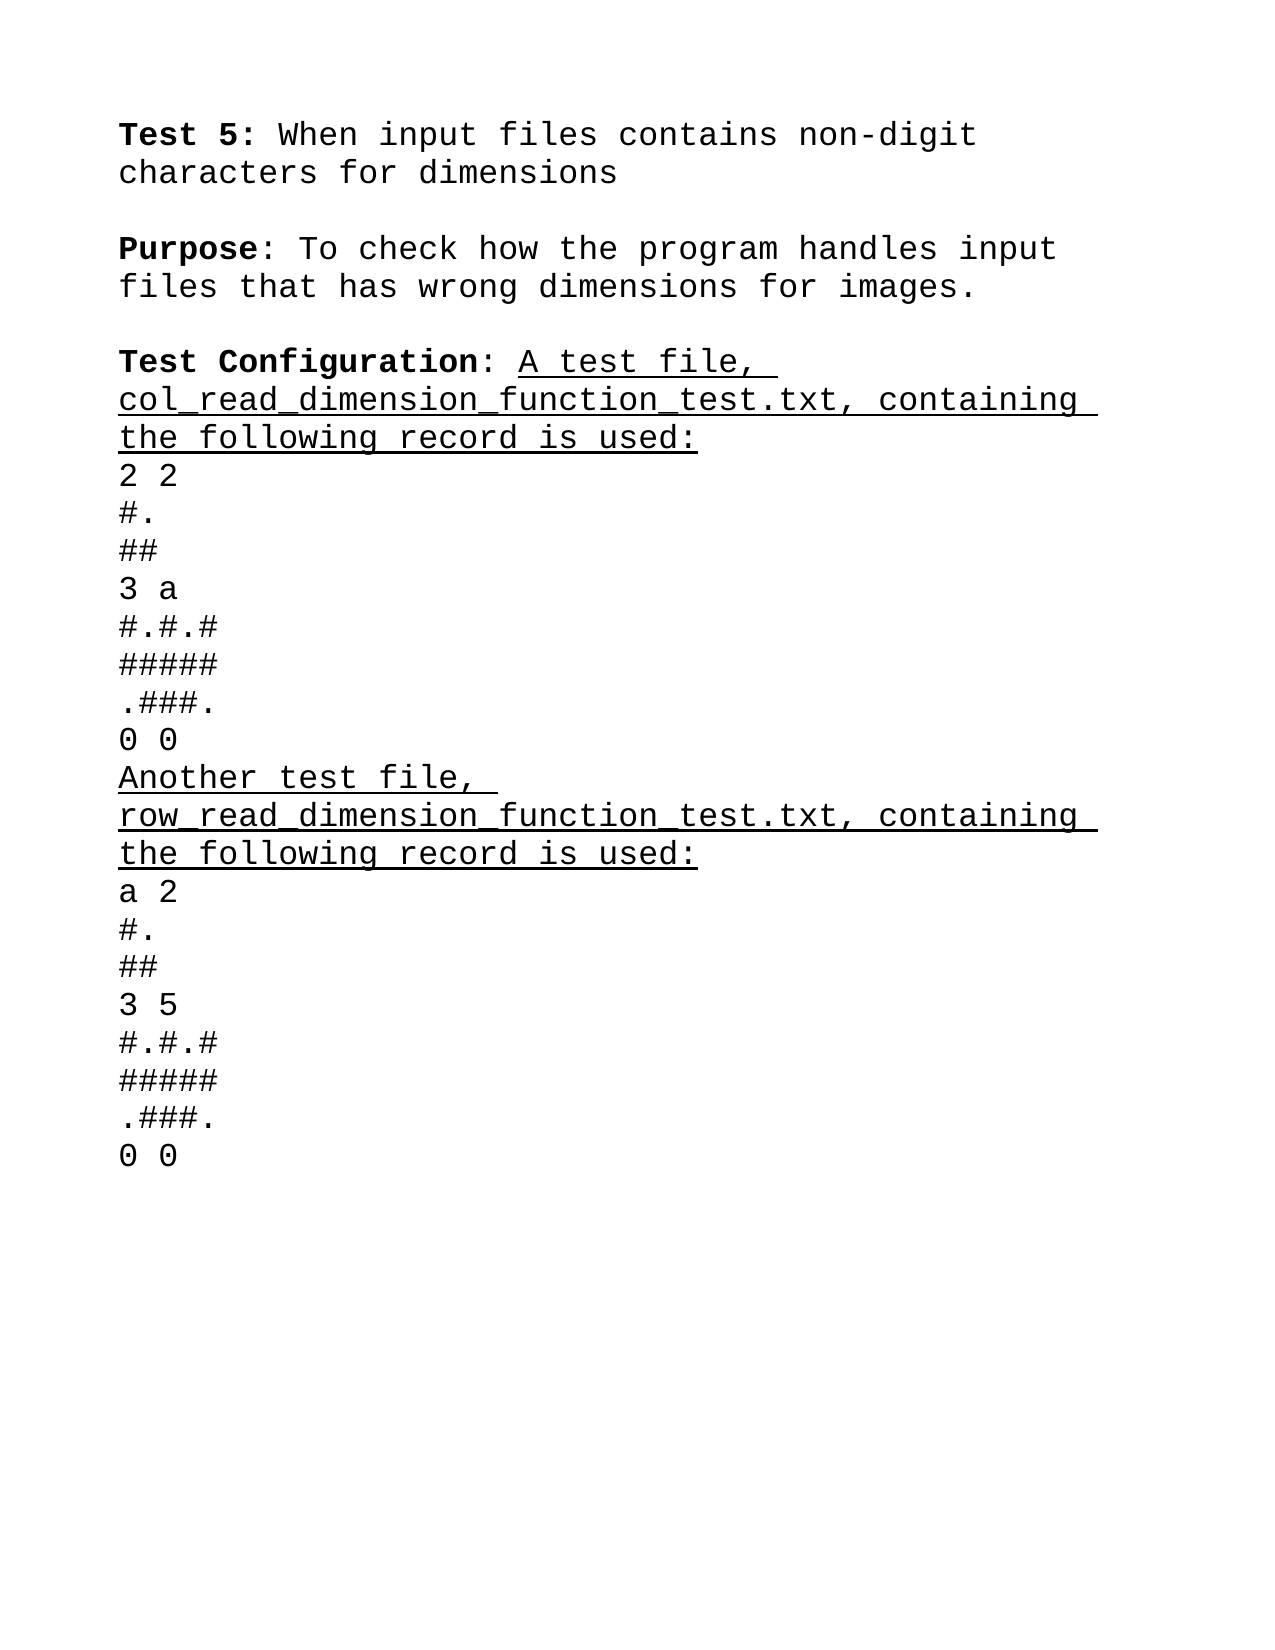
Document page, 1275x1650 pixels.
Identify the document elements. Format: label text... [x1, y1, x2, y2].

text #.#.# [118, 610, 1157, 647]
text 3 a [118, 572, 1157, 610]
text ## [118, 950, 1157, 988]
text Purpose: To check how the program handles input files that has wrong dimensions for images. [118, 232, 1157, 307]
text Another test file, row_read_dimension_function_test.txt, containing the following record is used: [118, 761, 1157, 874]
text a 2 [118, 874, 1157, 912]
text 2 2 [118, 458, 1157, 496]
text 0 0 [118, 723, 1157, 761]
text Test 5: When input files contains non-digit characters for dimensions [118, 118, 1157, 194]
text #.#.# [118, 1026, 1157, 1063]
text Test Configuration: A test file, col_read_dimension_function_test.txt, containing the following record is used: [118, 345, 1157, 458]
text .###. [118, 685, 1157, 723]
text 3 5 [118, 988, 1157, 1026]
text #. [118, 496, 1157, 534]
text ##### [118, 1063, 1157, 1101]
text 0 0 [118, 1139, 1157, 1177]
text .###. [118, 1101, 1157, 1139]
text ##### [118, 647, 1157, 685]
text ## [118, 534, 1157, 572]
text #. [118, 912, 1157, 950]
